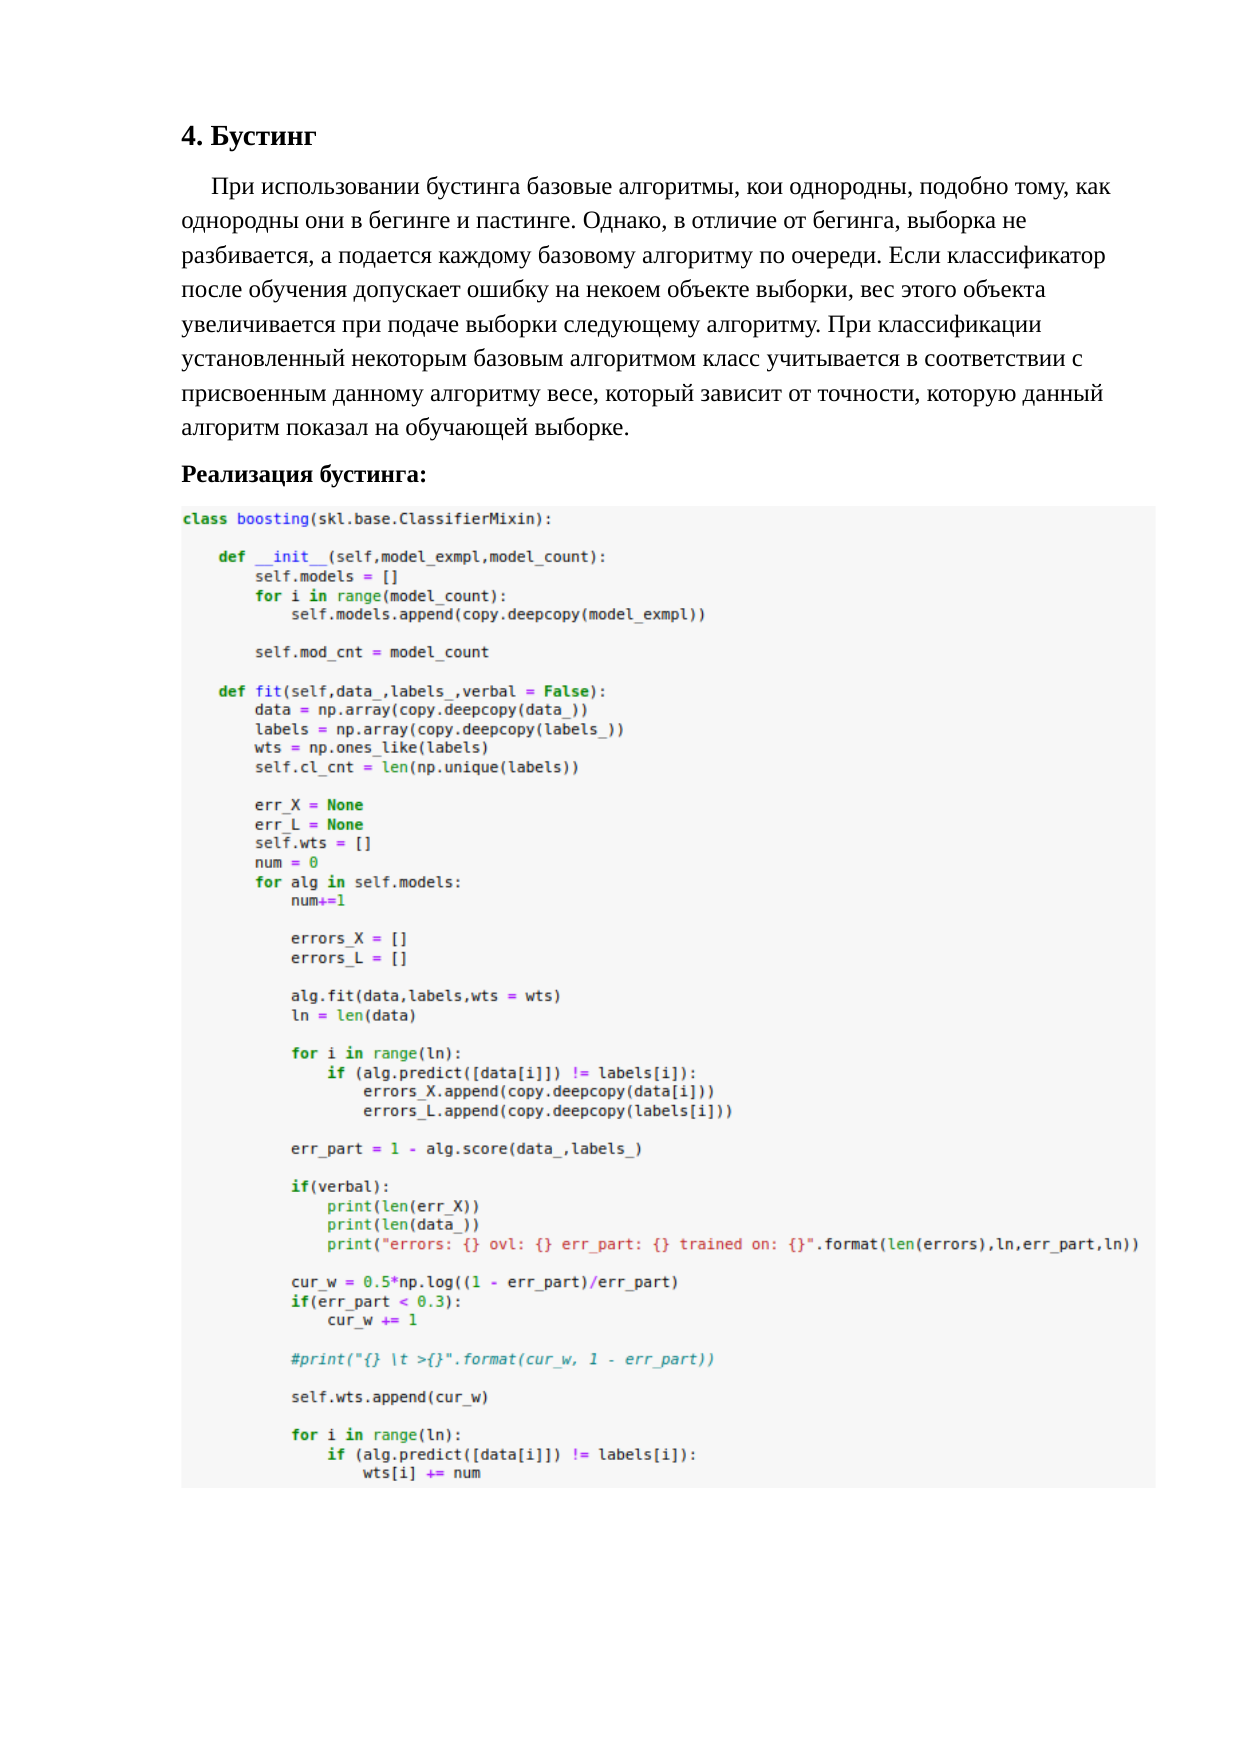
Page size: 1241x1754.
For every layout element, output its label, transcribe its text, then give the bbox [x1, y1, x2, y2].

picture [181, 506, 1156, 1488]
text При использовании бустинга базовые алгоритмы, кои однородны, подобно тому, как однородны они в бегинге и пастинге. Однако, в отличие от бегинга, выборка не разбивается, а подается каждому базовому алгоритму по очереди. Если классификатор после обучения допускает ошибку на некоем объекте выборки, вес этого объекта увеличивается при подаче выборки следующему алгоритму. При классификации установленный некоторым базовым алгоритмом класс учитывается в соответствии с присвоенным данному алгоритму весе, который зависит от точности, которую данный алгоритм показал на обучающей выборке. [181, 171, 1152, 441]
text 4. Бустинг [181, 118, 1152, 152]
text Реализация бустинга: [181, 459, 1152, 488]
